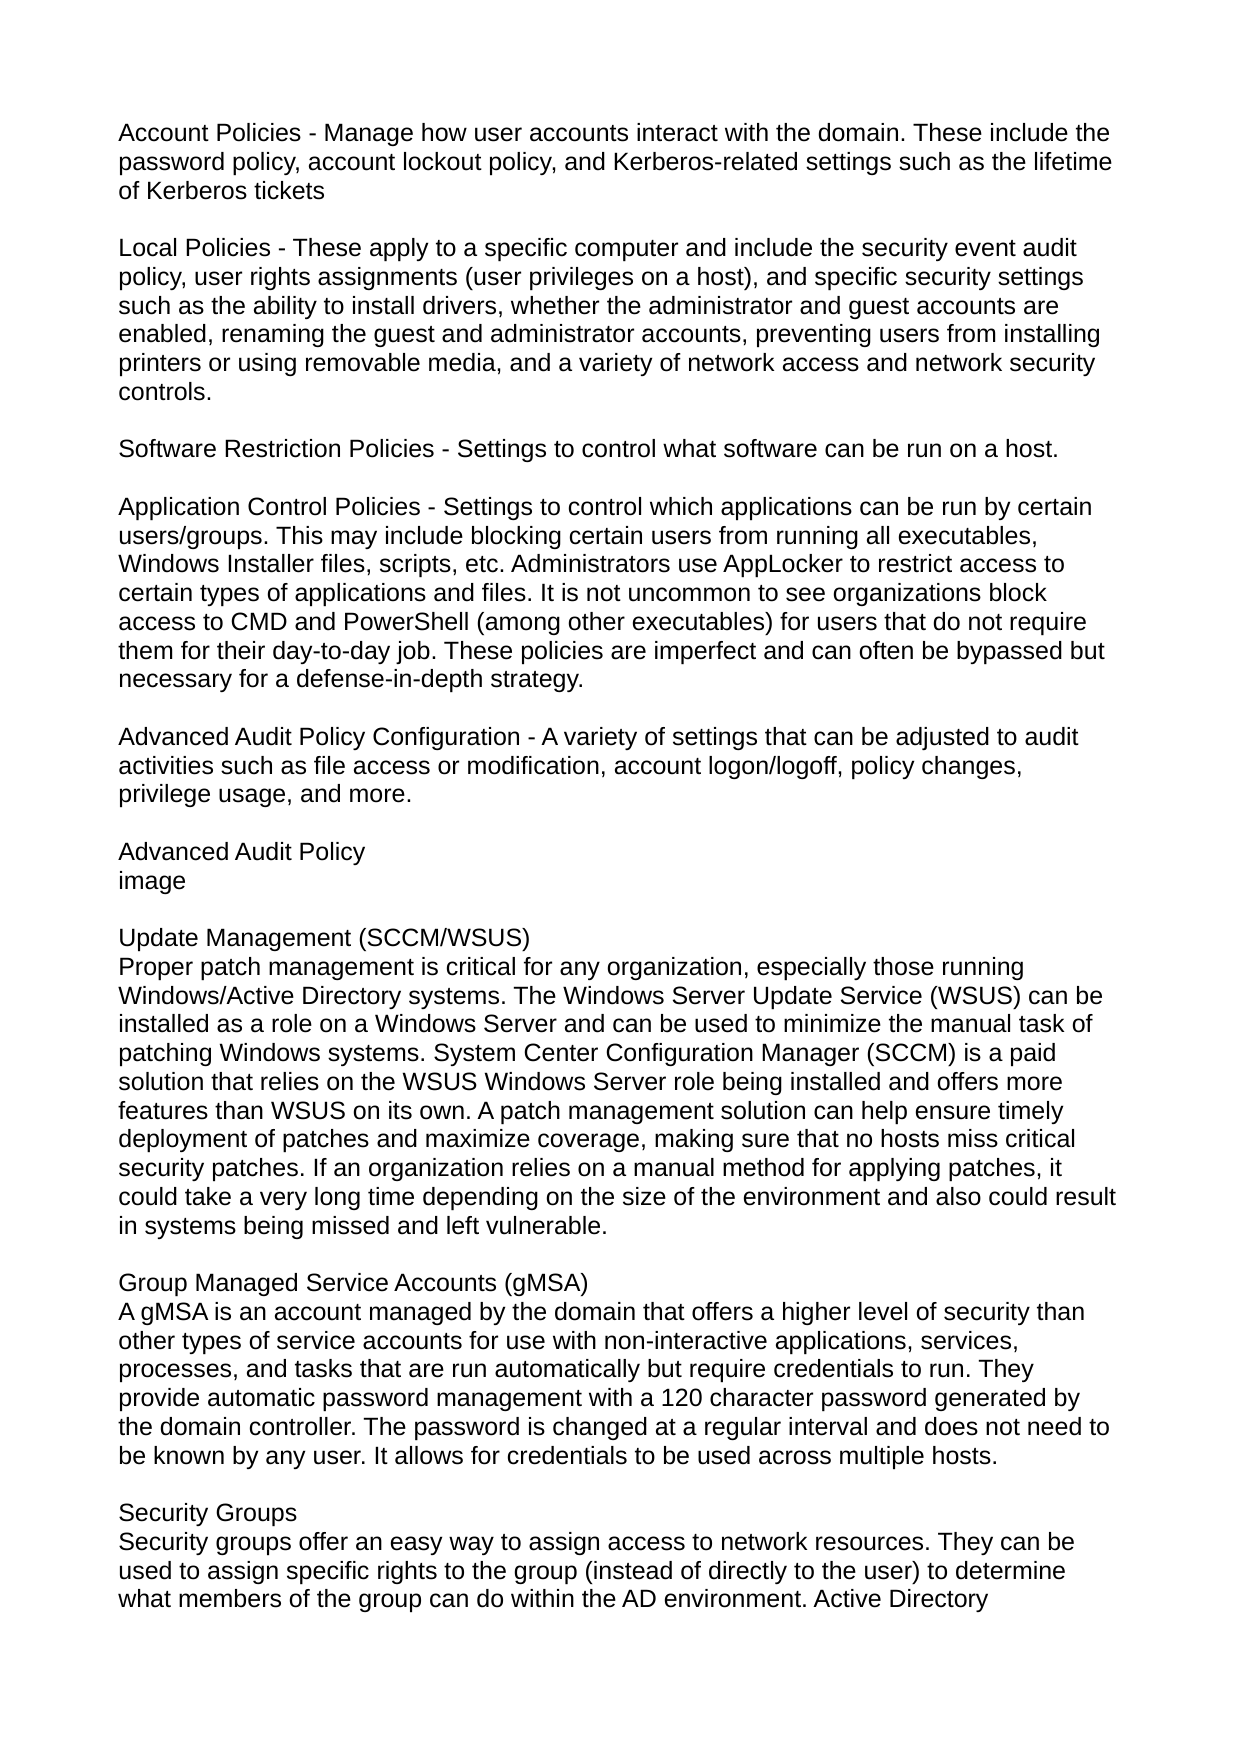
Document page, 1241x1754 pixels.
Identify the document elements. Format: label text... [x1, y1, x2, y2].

text Update Management (SCCM/WSUS) [118, 923, 1122, 952]
text Local Policies - These apply to a specific computer and include the security event audit policy, user rights assignments (user privileges on a host), and specific security settings such as the ability to install drivers, whether the administrator and guest accounts are enabled, renaming the guest and administrator accounts, preventing users from installing printers or using removable media, and a variety of network access and network security controls. [118, 233, 1122, 406]
text A gMSA is an account managed by the domain that offers a higher level of security than other types of service accounts for use with non-interactive applications, services, processes, and tasks that are run automatically but require credentials to run. They provide automatic password management with a 120 character password generated by the domain controller. The password is changed at a regular interval and does not need to be known by any user. It allows for credentials to be used across multiple hosts. [118, 1297, 1122, 1469]
text Advanced Audit Policy [118, 837, 1122, 866]
text Group Managed Service Accounts (gMSA) [118, 1268, 1122, 1297]
text Software Restriction Policies - Settings to control what software can be run on a host. [118, 434, 1122, 463]
text Application Control Policies - Settings to control which applications can be run by certain users/groups. This may include blocking certain users from running all executables, Windows Installer files, scripts, etc. Administrators use AppLocker to restrict access to certain types of applications and files. It is not uncommon to see organizations block access to CMD and PowerShell (among other executables) for users that do not require them for their day-to-day job. These policies are imperfect and can often be bypassed but necessary for a defense-in-depth strategy. [118, 492, 1122, 693]
text Security Groups [118, 1498, 1122, 1527]
text Advanced Audit Policy Configuration - A variety of settings that can be adjusted to audit activities such as file access or modification, account logon/logoff, policy changes, privilege usage, and more. [118, 722, 1122, 808]
text image [118, 866, 1122, 894]
text Security groups offer an easy way to assign access to network resources. They can be used to assign specific rights to the group (instead of directly to the user) to determine what members of the group can do within the AD environment. Active Directory [118, 1527, 1122, 1613]
text Account Policies - Manage how user accounts interact with the domain. These include the password policy, account lockout policy, and Kerberos-related settings such as the lifetime of Kerberos tickets [118, 118, 1122, 204]
text Proper patch management is critical for any organization, especially those running Windows/Active Directory systems. The Windows Server Update Service (WSUS) can be installed as a role on a Windows Server and can be used to minimize the manual task of patching Windows systems. System Center Configuration Manager (SCCM) is a paid solution that relies on the WSUS Windows Server role being installed and offers more features than WSUS on its own. A patch management solution can help ensure timely deployment of patches and maximize coverage, making sure that no hosts miss critical security patches. If an organization relies on a manual method for applying patches, it could take a very long time depending on the size of the environment and also could result in systems being missed and left vulnerable. [118, 952, 1122, 1239]
